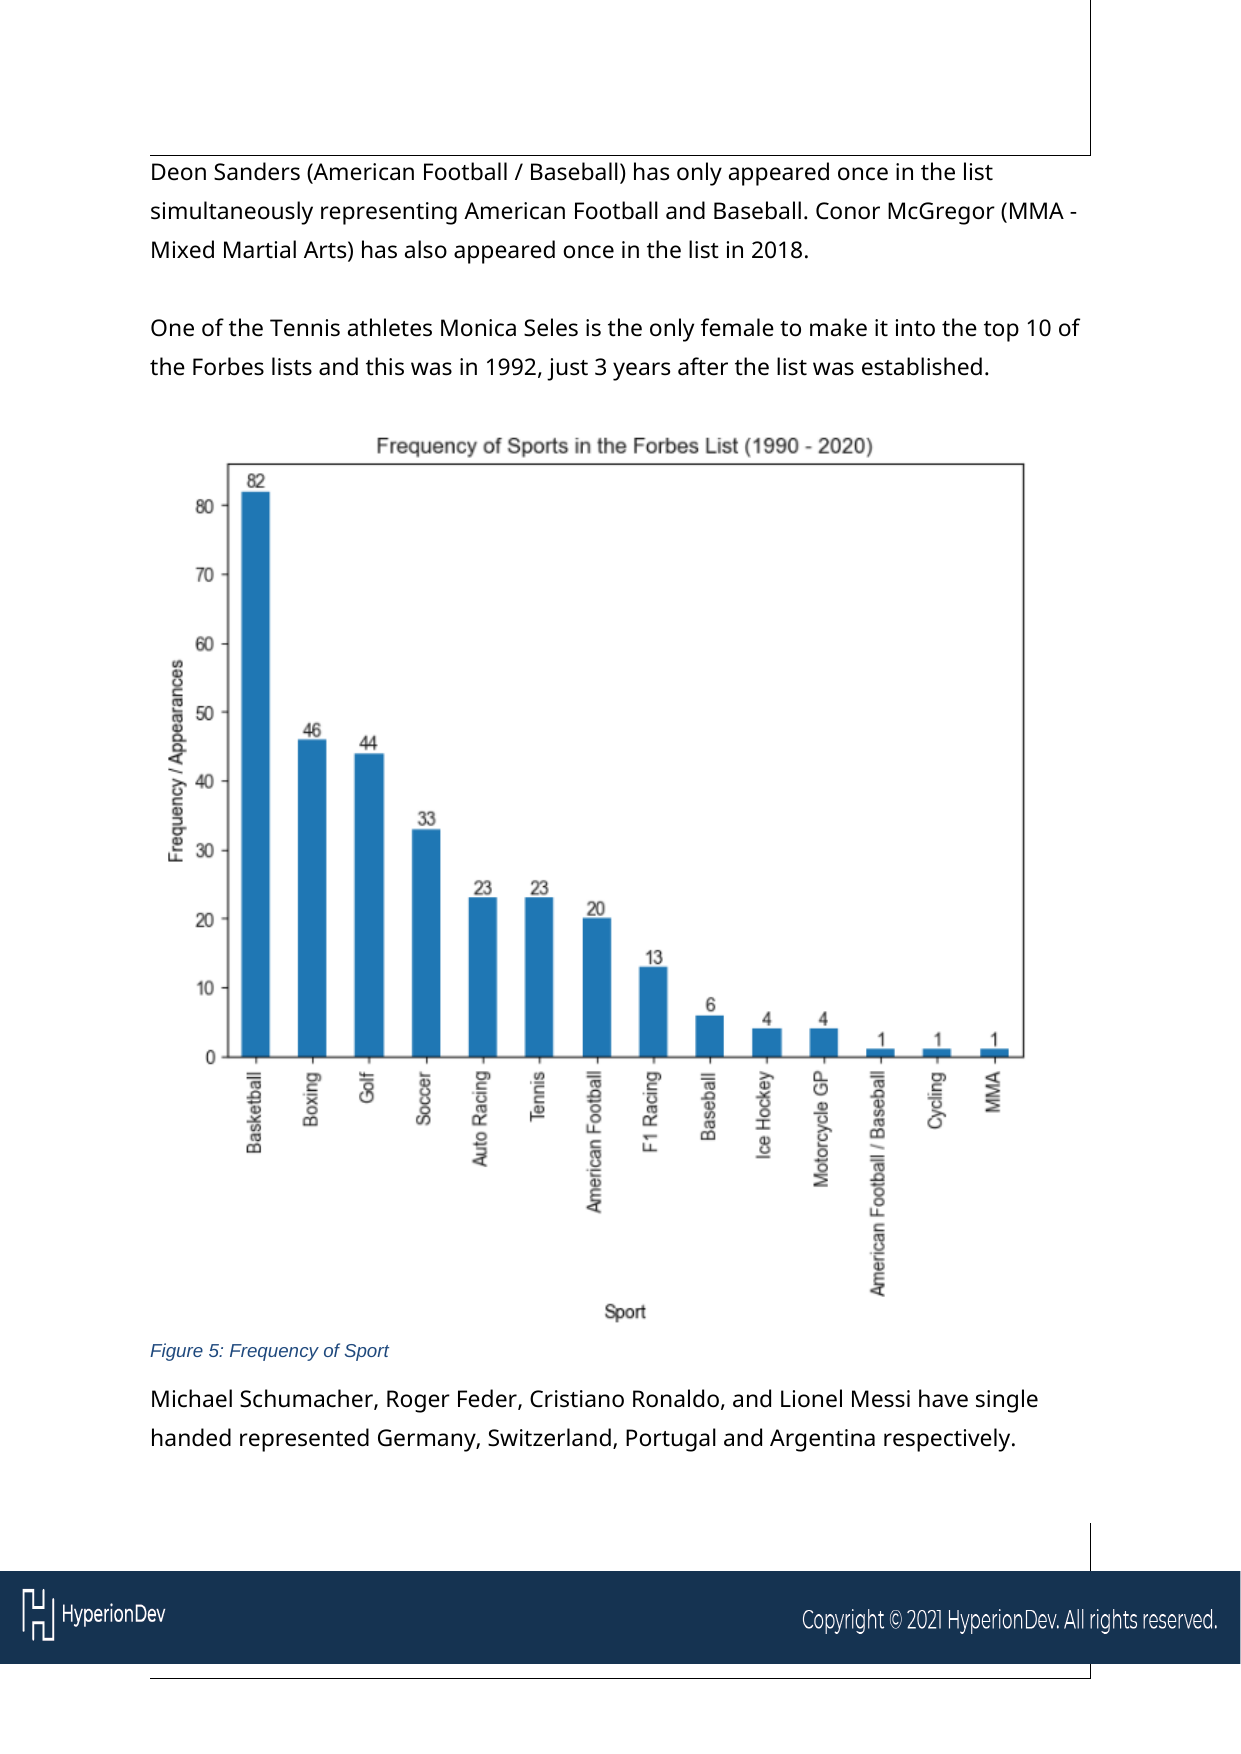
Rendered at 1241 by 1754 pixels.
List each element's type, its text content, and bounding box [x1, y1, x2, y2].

text One of the Tennis athletes Monica Seles is the only female to make it into the top 10 of the Forbes lists and this was in 1992, just 3 years after the list was established. [150, 312, 1091, 382]
text Michael Schumacher, Roger Feder, Cristiano Ronaldo, and Lionel Messi have single handed represented Germany, Switzerland, Portugal and Argentina respectively. [150, 1383, 1091, 1453]
text Figure 5: Frequency of Sport [150, 1340, 1091, 1362]
text Deon Sanders (American Football / Baseball) has only appeared once in the list simultaneously representing American Football and Baseball. Conor McGregor (MMA - Mixed Martial Arts) has also appeared once in the list in 2018. [150, 156, 1091, 265]
